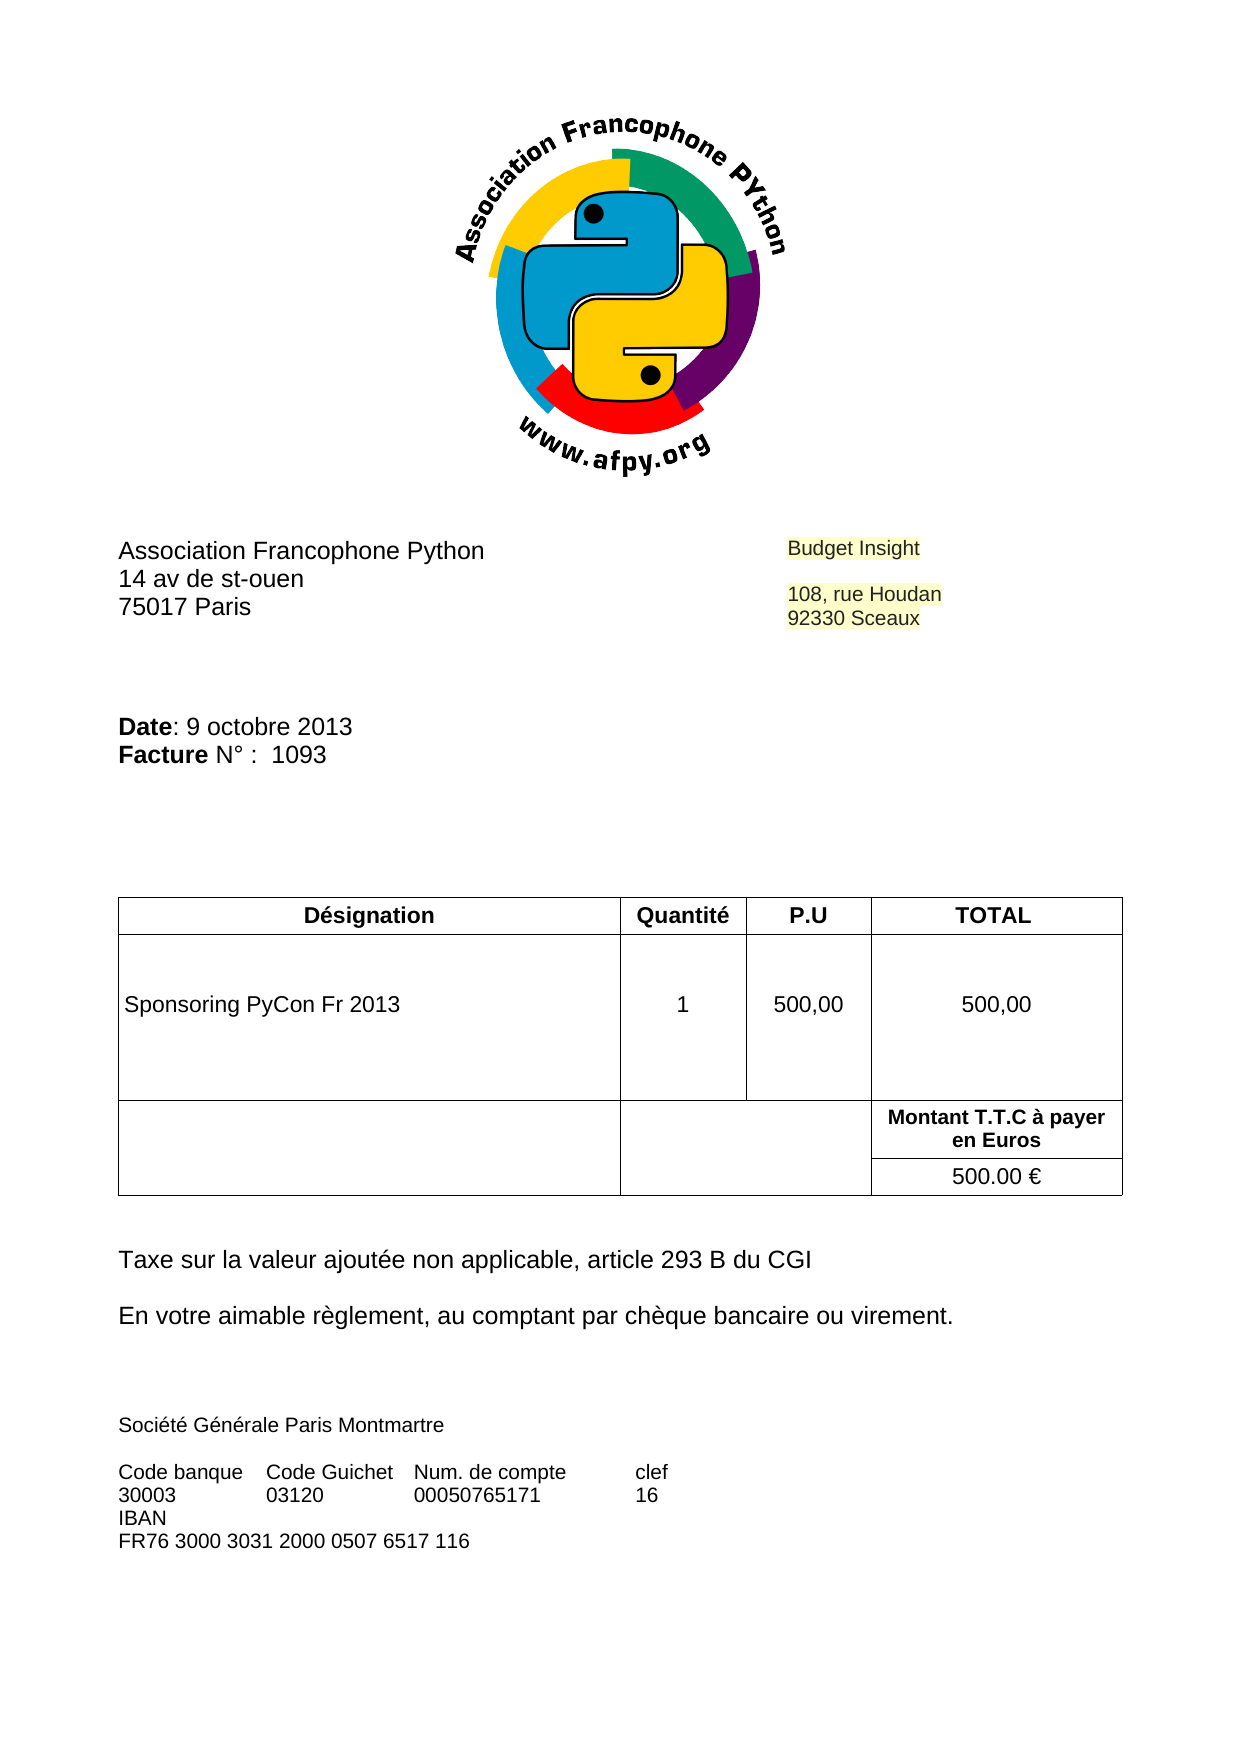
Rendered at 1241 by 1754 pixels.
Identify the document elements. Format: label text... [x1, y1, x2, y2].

text En votre aimable règlement, au comptant par chèque bancaire ou virement. [118, 1302, 1122, 1330]
table_header [535, 537, 787, 629]
table_header TOTAL [872, 898, 1122, 934]
picture [455, 118, 785, 477]
table_header Association Francophone Python 14 av de st-ouen 75017 Paris [118, 537, 535, 629]
table_cell 500.00 € [872, 1159, 1122, 1195]
text Code banque Code Guichet Num. de compte clef [118, 1460, 1122, 1483]
table_header Désignation [119, 898, 620, 934]
table_header [621, 1101, 871, 1195]
table_cell 500,00 [747, 935, 871, 1099]
text Société Générale Paris Montmartre [118, 1414, 1122, 1437]
text IBAN [118, 1507, 1122, 1530]
table_cell Sponsoring PyCon Fr 2013 [119, 935, 620, 1099]
text Date: 9 octobre 2013 [118, 713, 1122, 741]
text 30003 03120 00050765171 16 [118, 1483, 1122, 1507]
text FR76 3000 3031 2000 0507 6517 116 [118, 1530, 1122, 1553]
table_cell 500,00 [872, 935, 1122, 1099]
table_header [119, 1101, 620, 1195]
text Facture N° : 1093 [118, 741, 1122, 769]
table_header P.U [747, 898, 871, 934]
table_cell 1 [621, 935, 746, 1099]
table_header Quantité [621, 898, 746, 934]
text Taxe sur la valeur ajoutée non applicable, article 293 B du CGI [118, 1246, 1122, 1274]
table_header Montant T.T.C à payer en Euros [872, 1101, 1122, 1158]
table_header Budget Insight 108, rue Houdan 92330 Sceaux [787, 537, 1122, 629]
